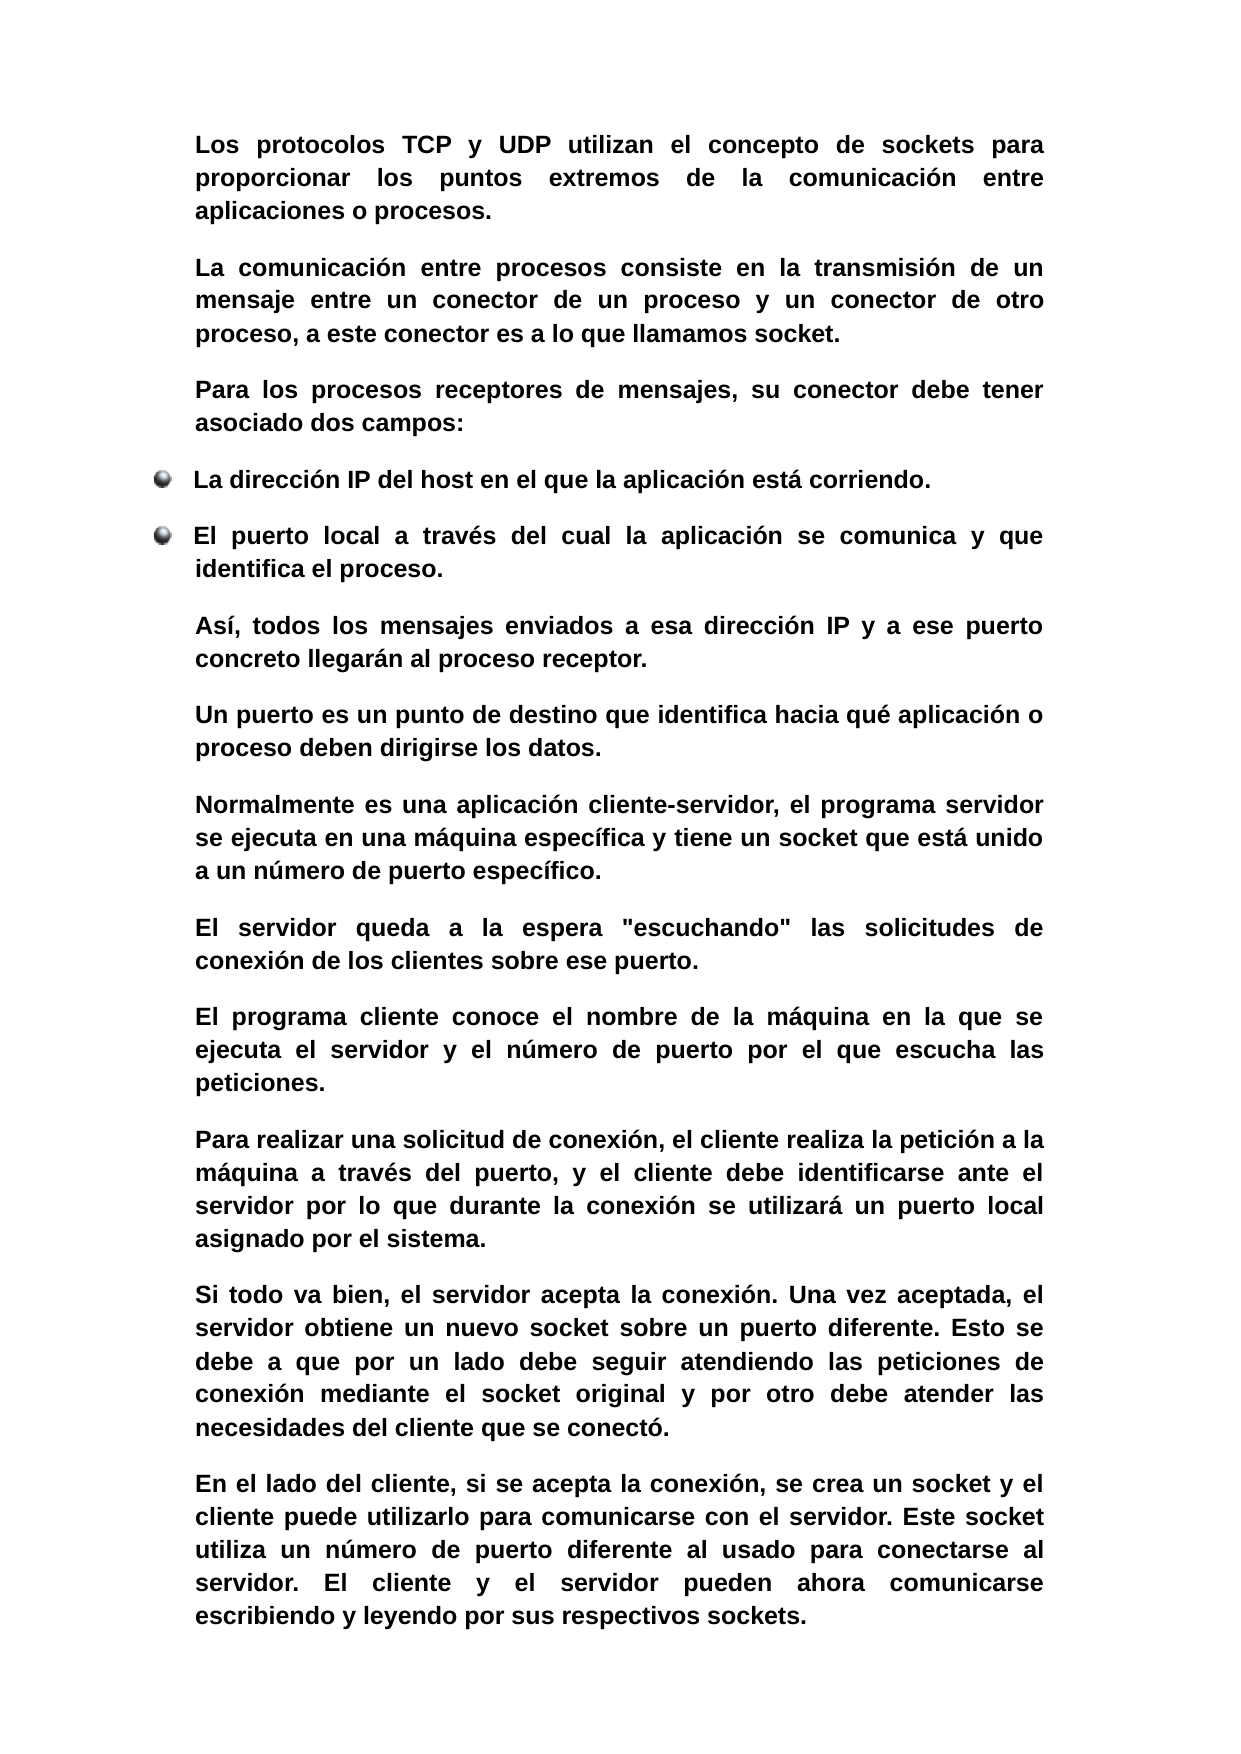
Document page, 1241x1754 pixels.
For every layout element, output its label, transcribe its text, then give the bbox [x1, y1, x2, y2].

text Normalmente es una aplicación cliente-servidor, el programa servidor se ejecuta en una máquina específica y tiene un socket que está unido a un número de puerto específico. [195, 790, 1045, 885]
text Para realizar una solicitud de conexión, el cliente realiza la petición a la máquina a través del puerto, y el cliente debe identificarse ante el servidor por lo que durante la conexión se utilizará un puerto local asignado por el sistema. [195, 1125, 1045, 1253]
picture [154, 526, 172, 545]
text Los protocolos TCP y UDP utilizan el concepto de sockets para proporcionar los puntos extremos de la comunicación entre aplicaciones o procesos. [195, 130, 1045, 225]
text El servidor queda a la espera "escuchando" las solicitudes de conexión de los clientes sobre ese puerto. [195, 913, 1045, 974]
list El puerto local a través del cual la aplicación se comunica y que identifica el proceso. [153, 521, 1045, 583]
text El programa cliente conoce el nombre de la máquina en la que se ejecuta el servidor y el número de puerto por el que escucha las peticiones. [195, 1002, 1045, 1097]
text Un puerto es un punto de destino que identifica hacia qué aplicación o proceso deben dirigirse los datos. [195, 700, 1045, 762]
list La dirección IP del host en el que la aplicación está corriendo. [153, 465, 1045, 493]
text La comunicación entre procesos consiste en la transmisión de un mensaje entre un conector de un proceso y un conector de otro proceso, a este conector es a lo que llamamos socket. [195, 252, 1045, 347]
text En el lado del cliente, si se acepta la conexión, se crea un socket y el cliente puede utilizarlo para comunicarse con el servidor. Este socket utiliza un número de puerto diferente al usado para conectarse al servidor. El cliente y el servidor pueden ahora comunicarse escribiendo y leyendo por sus respectivos sockets. [195, 1469, 1045, 1630]
text Si todo va bien, el servidor acepta la conexión. Una vez aceptada, el servidor obtiene un nuevo socket sobre un puerto diferente. Esto se debe a que por un lado debe seguir atendiendo las peticiones de conexión mediante el socket original y por otro debe atender las necesidades del cliente que se conectó. [195, 1280, 1045, 1441]
picture [154, 470, 172, 488]
text Para los procesos receptores de mensajes, su conector debe tener asociado dos campos: [195, 375, 1045, 437]
text Así, todos los mensajes enviados a esa dirección IP y a ese puerto concreto llegarán al proceso receptor. [195, 611, 1045, 673]
